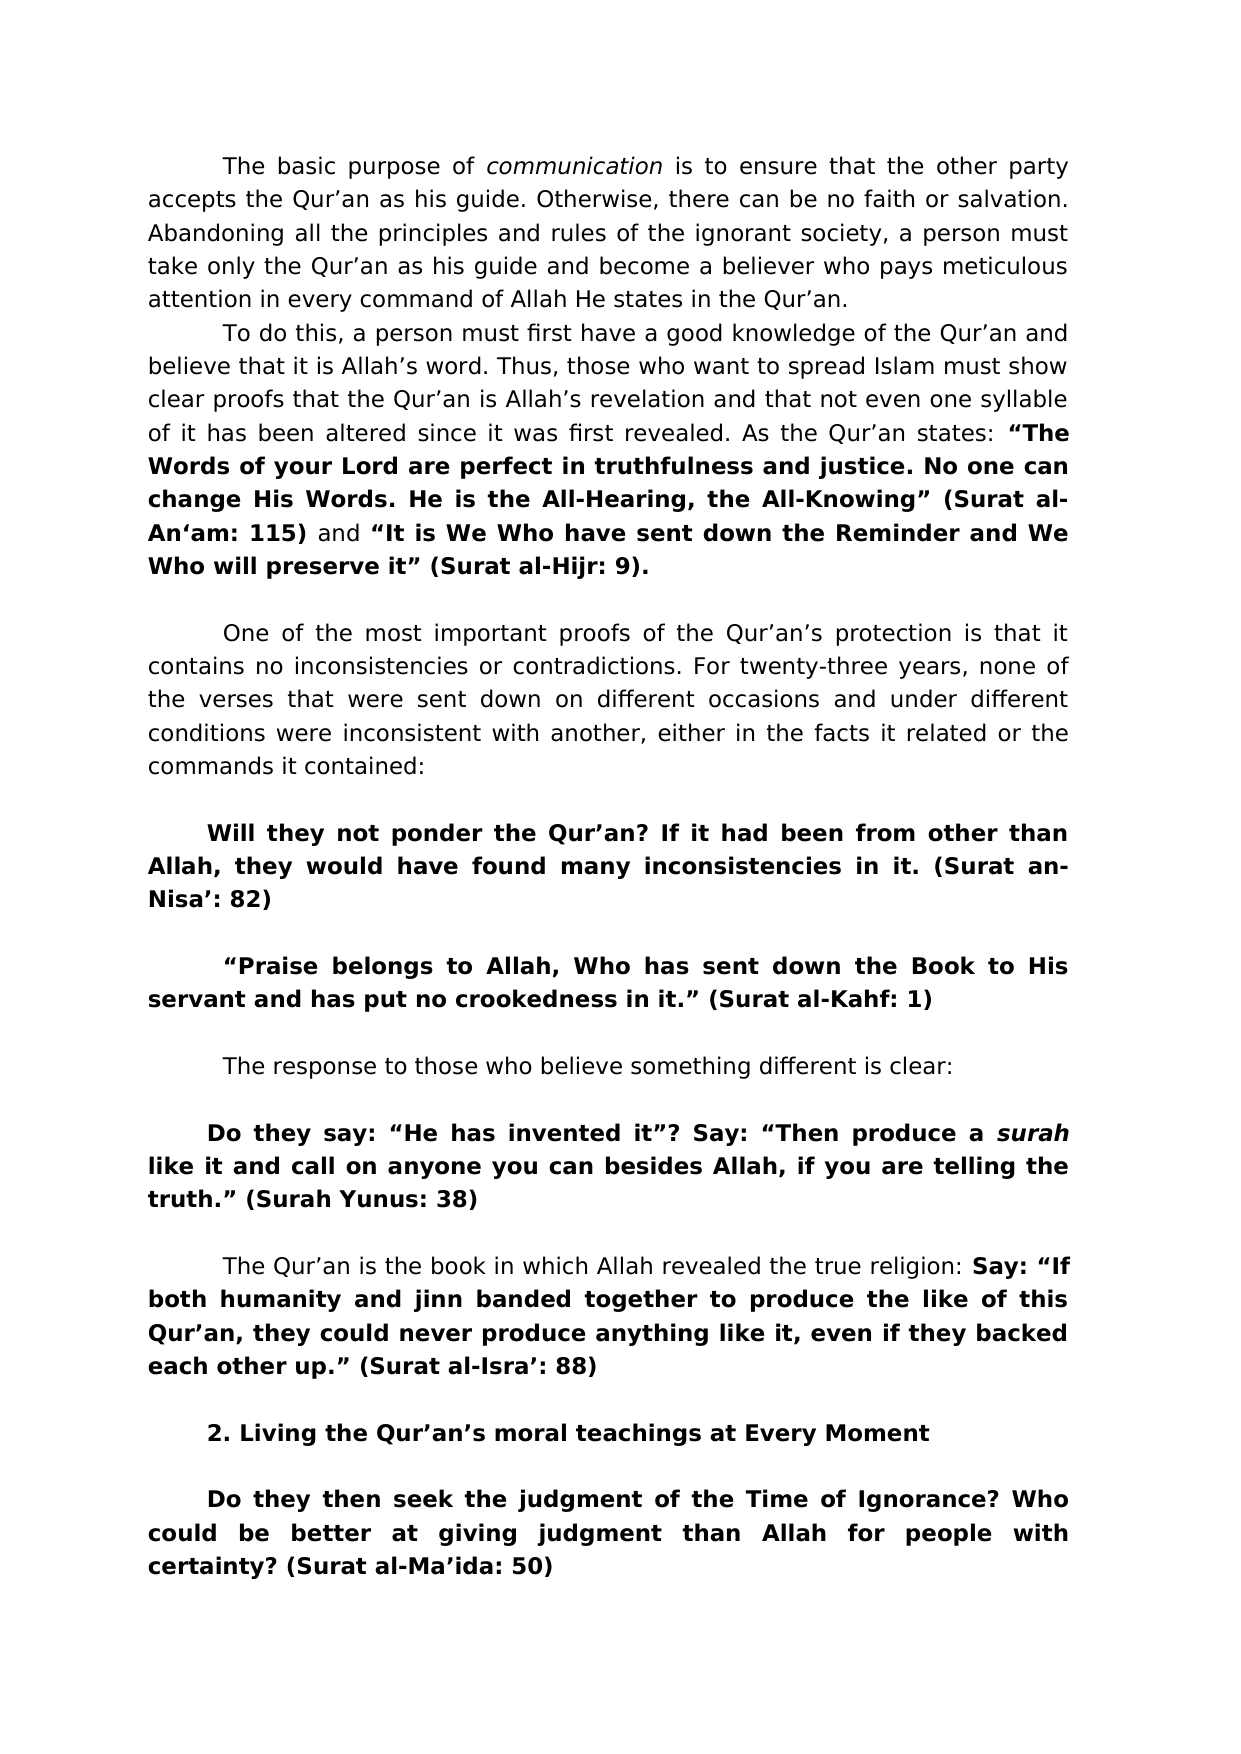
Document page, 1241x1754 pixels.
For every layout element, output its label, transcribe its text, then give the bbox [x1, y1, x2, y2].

text The basic purpose of communication is to ensure that the other party accepts the Qur’an as his guide. Otherwise, there can be no faith or salvation. Abandoning all the principles and rules of the ignorant society, a person must take only the Qur’an as his guide and become a believer who pays meticulous attention in every command of Allah He states in the Qur’an. [148, 148, 1070, 314]
text Will they not ponder the Qur’an? If it had been from other than Allah, they would have found many inconsistencies in it. (Surat an-Nisa’: 82) [148, 814, 1070, 914]
text Do they say: “He has invented it”? Say: “Then produce a surah like it and call on anyone you can besides Allah, if you are telling the truth.” (Surah Yunus: 38) [148, 1114, 1070, 1214]
text The response to those who believe something different is clear: [148, 1048, 1070, 1081]
text Do they then seek the judgment of the Time of Ignorance? Who could be better at giving judgment than Allah for people with certainty? (Surat al-Ma’ida: 50) [148, 1481, 1070, 1581]
text The Qur’an is the book in which Allah revealed the true religion: Say: “If both humanity and jinn banded together to produce the like of this Qur’an, they could never produce anything like it, even if they backed each other up.” (Surat al-Isra’: 88) [148, 1248, 1070, 1381]
text To do this, a person must first have a good knowledge of the Qur’an and believe that it is Allah’s word. Thus, those who want to spread Islam must show clear proofs that the Qur’an is Allah’s revelation and that not even one syllable of it has been altered since it was first revealed. As the Qur’an states: “The Words of your Lord are perfect in truthfulness and justice. No one can change His Words. He is the All-Hearing, the All-Knowing” (Surat al-An‘am: 115) and “It is We Who have sent down the Reminder and We Who will preserve it” (Surat al-Hijr: 9). [148, 314, 1070, 581]
text 2. Living the Qur’an’s moral teachings at Every Moment [148, 1414, 1070, 1448]
text “Praise belongs to Allah, Who has sent down the Book to His servant and has put no crookedness in it.” (Surat al-Kahf: 1) [148, 948, 1070, 1014]
text One of the most important proofs of the Qur’an’s protection is that it contains no inconsistencies or contradictions. For twenty-three years, none of the verses that were sent down on different occasions and under different conditions were inconsistent with another, either in the facts it related or the commands it contained: [148, 614, 1070, 781]
